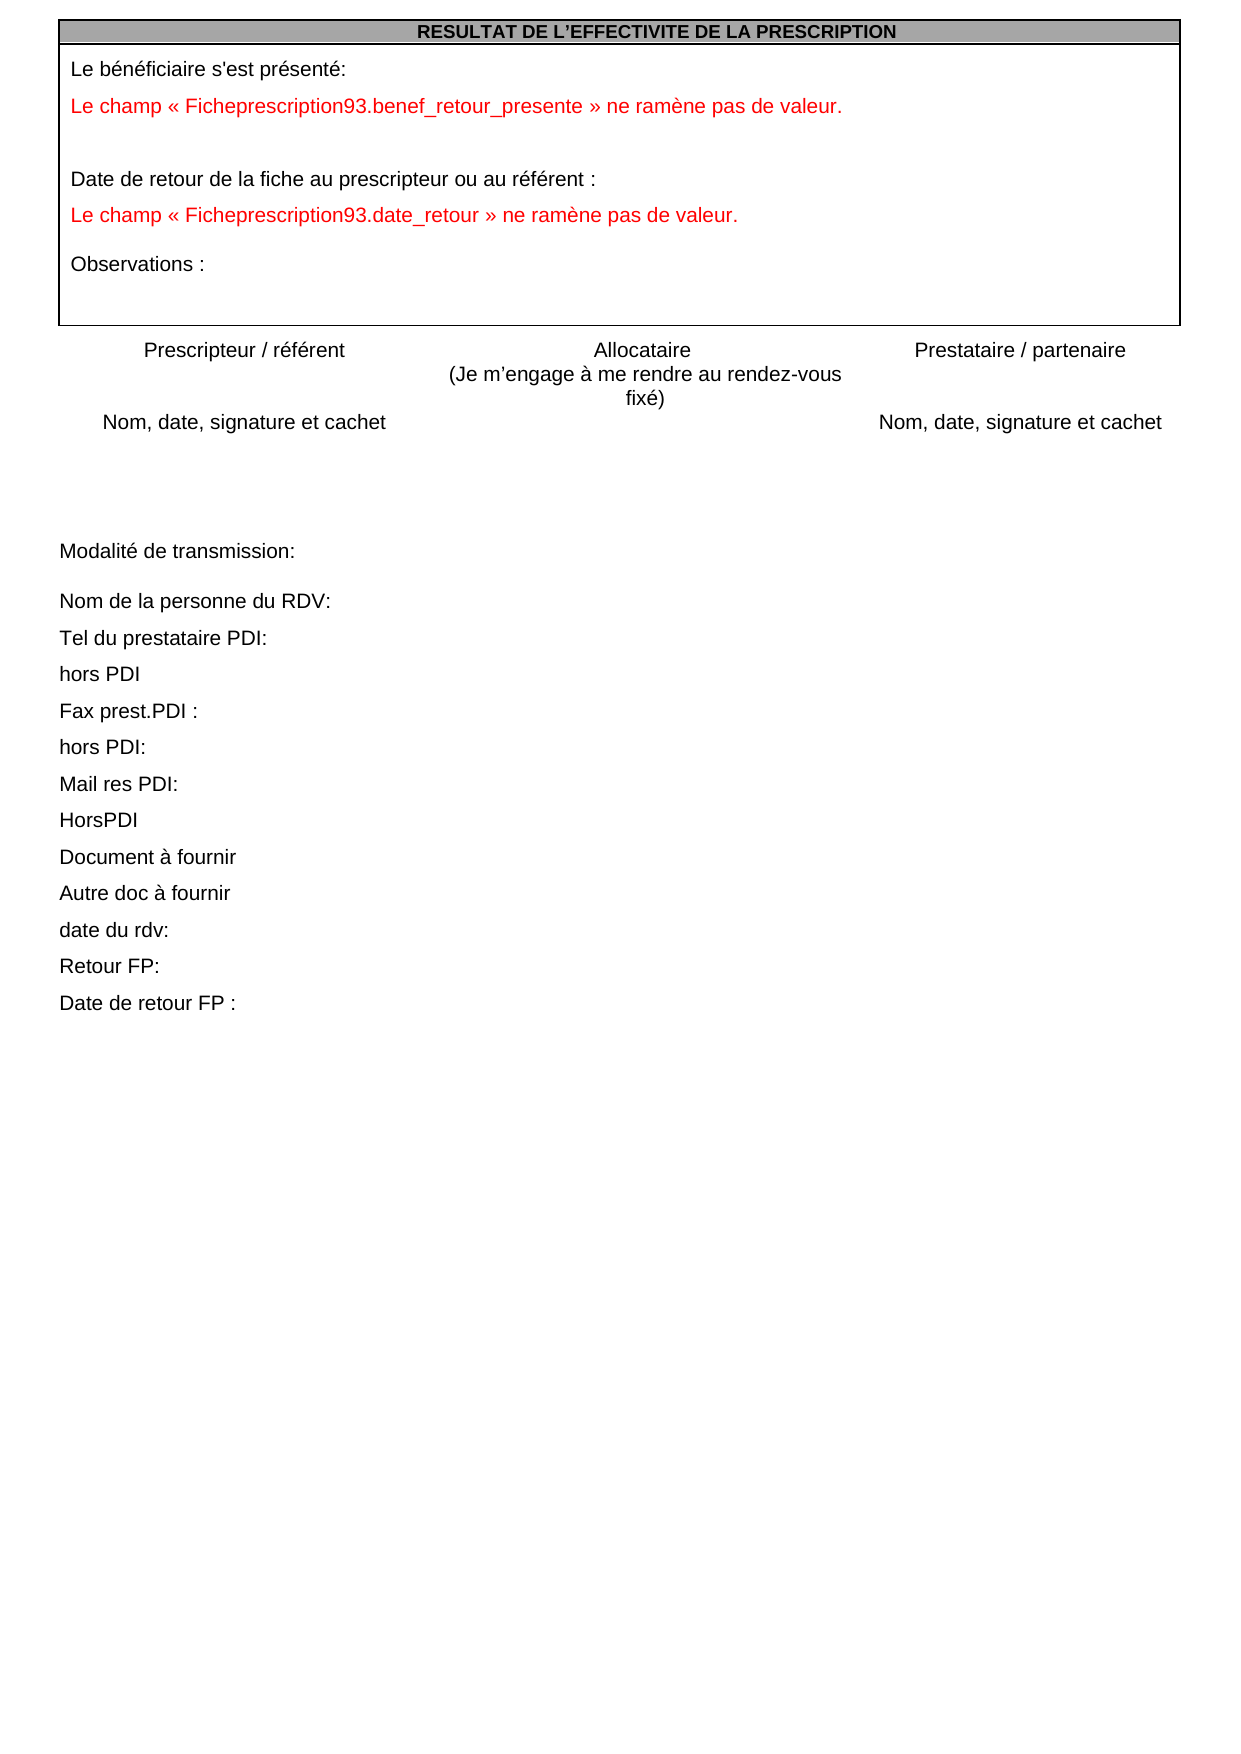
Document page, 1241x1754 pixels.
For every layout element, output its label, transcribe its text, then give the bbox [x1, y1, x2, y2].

text Mail res PDI: [59, 772, 1181, 796]
text Retour FP: [59, 954, 1181, 978]
table_cell Nom, date, signature et cachet [59, 410, 429, 433]
text date du rdv: [59, 917, 1181, 941]
text hors PDI [59, 662, 1181, 686]
text hors PDI: [59, 735, 1181, 759]
table_cell Allocataire (Je m’engage à me rendre au rendez-vous fixé) [430, 326, 861, 409]
table_cell RESULTAT DE L’EFFECTIVITE DE LA PRESCRIPTION [60, 21, 1179, 42]
table_cell Prescripteur / référent [59, 326, 429, 409]
text Date de retour FP : [59, 990, 1181, 1014]
text Fax prest.PDI : [59, 699, 1181, 723]
text HorsPDI [59, 808, 1181, 832]
text Nom de la personne du RDV: [59, 589, 1181, 613]
table_cell [430, 410, 861, 433]
text Document à fournir [59, 844, 1181, 868]
text Modalité de transmission: [59, 539, 1181, 563]
text Tel du prestataire PDI: [59, 626, 1181, 650]
table_cell Le bénéficiaire s'est présenté: Le champ « Ficheprescription93.benef_retour_presente » ne ramène pas de valeur. Date de retour de la fiche au prescripteur ou au référent : Le champ « Ficheprescription93.date_retour » ne ramène pas de valeur. Observations : [60, 45, 1179, 325]
text Autre doc à fournir [59, 881, 1181, 905]
table_cell Prestataire / partenaire [861, 326, 1179, 409]
table_cell Nom, date, signature et cachet [861, 410, 1179, 433]
